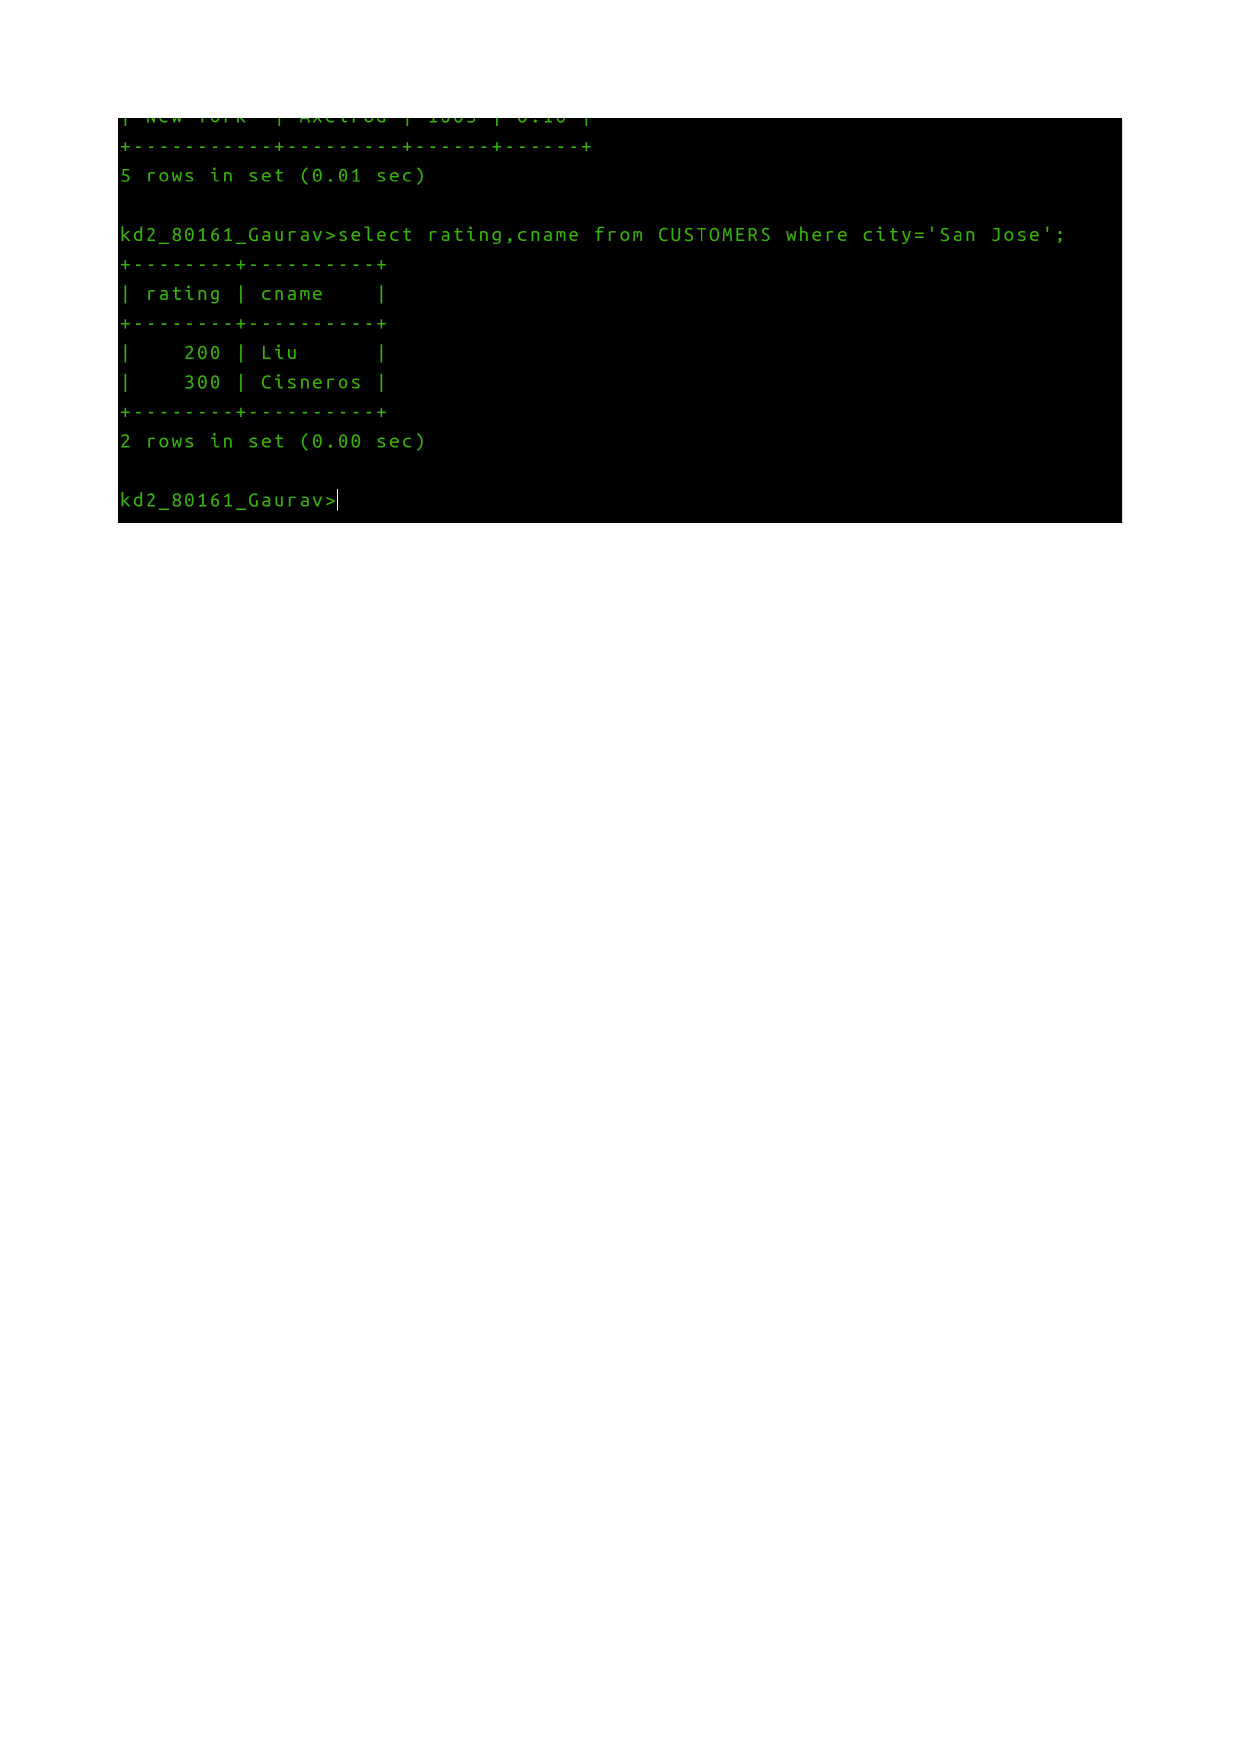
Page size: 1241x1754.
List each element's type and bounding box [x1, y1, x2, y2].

picture [118, 118, 1123, 523]
